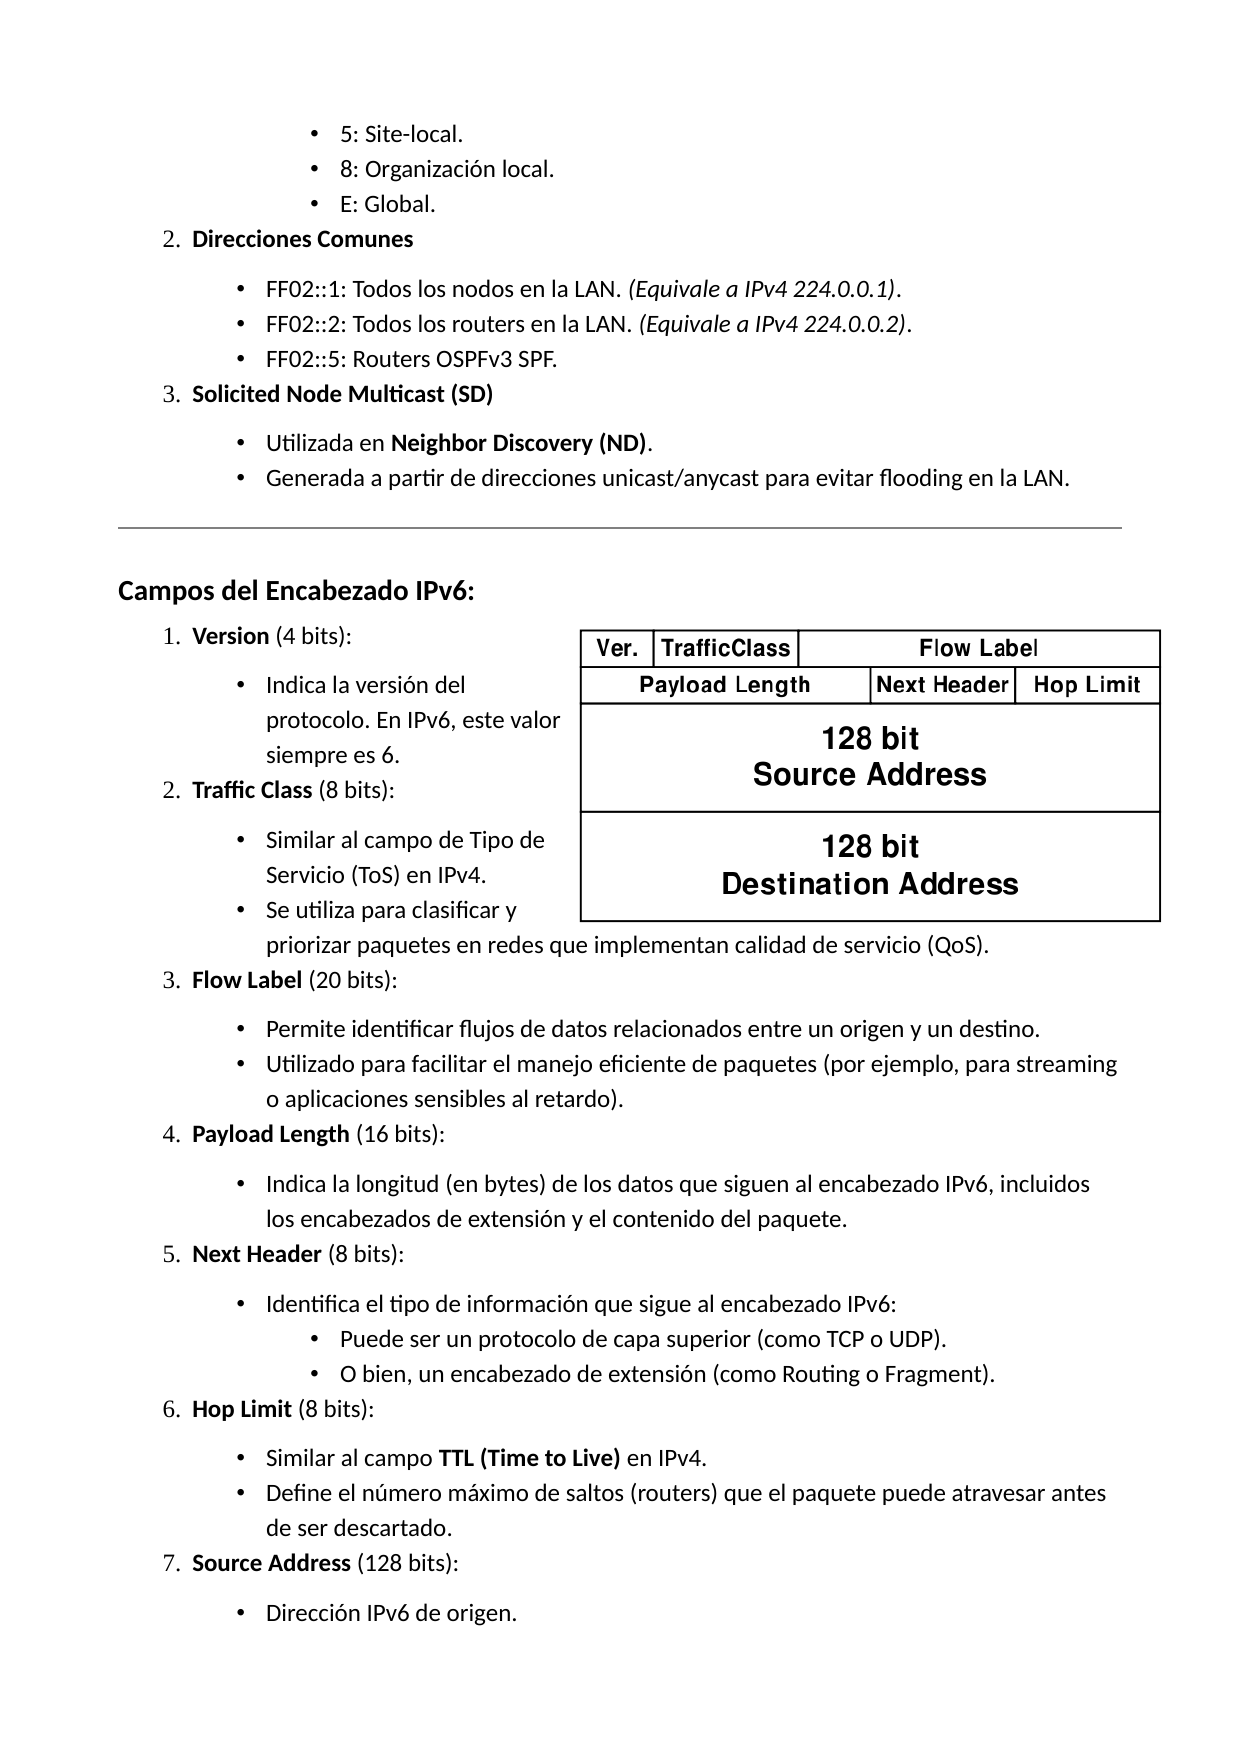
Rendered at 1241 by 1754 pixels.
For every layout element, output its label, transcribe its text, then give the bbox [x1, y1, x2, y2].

picture [572, 625, 1168, 925]
list Puede ser un protocolo de capa superior (como TCP o UDP). [310, 1323, 1122, 1353]
list Se utiliza para clasificar y priorizar paquetes en redes que implementan calidad de servicio (QoS). [236, 894, 1122, 959]
list FF02::5: Routers OSPFv3 SPF. [236, 343, 1122, 373]
list Indica la longitud (en bytes) de los datos que siguen al encabezado IPv6, incluidos los encabezados de extensión y el contenido del paquete. [236, 1168, 1122, 1234]
list Indica la versión del protocolo. En IPv6, este valor siempre es 6. [236, 669, 572, 770]
subtitle Campos del Encabezado IPv6: [118, 572, 1122, 607]
list Define el número máximo de saltos (routers) que el paquete puede atravesar antes de ser descartado. [236, 1477, 1122, 1543]
list Utilizado para facilitar el manejo eficiente de paquetes (por ejemplo, para streaming o aplicaciones sensibles al retardo). [236, 1048, 1122, 1114]
list Source Address (128 bits): [162, 1547, 1122, 1578]
list FF02::2: Todos los routers en la LAN. (Equivale a IPv4 224.0.0.2). [236, 308, 1122, 338]
list 8: Organización local. [310, 153, 1122, 184]
list Similar al campo de Tipo de Servicio (ToS) en IPv4. [236, 824, 572, 889]
list Utilizada en Neighbor Discovery (ND). [236, 427, 1122, 458]
list O bien, un encabezado de extensión (como Routing o Fragment). [310, 1358, 1122, 1388]
list Version (4 bits): [162, 620, 1122, 650]
list Direcciones Comunes [162, 223, 1122, 254]
list Identifica el tipo de información que sigue al encabezado IPv6: [236, 1288, 1122, 1318]
list Traffic Class (8 bits): [162, 774, 572, 805]
list Payload Length (16 bits): [162, 1118, 1122, 1149]
list E: Global. [310, 188, 1122, 219]
list Next Header (8 bits): [162, 1238, 1122, 1269]
list Flow Label (20 bits): [162, 964, 1122, 994]
list FF02::1: Todos los nodos en la LAN. (Equivale a IPv4 224.0.0.1). [236, 273, 1122, 303]
list Dirección IPv6 de origen. [236, 1597, 1122, 1627]
list 5: Site-local. [310, 118, 1122, 149]
list Hop Limit (8 bits): [162, 1393, 1122, 1423]
list Generada a partir de direcciones unicast/anycast para evitar flooding en la LAN. [236, 462, 1122, 493]
list Solicited Node Multicast (SD) [162, 378, 1122, 408]
list Similar al campo TTL (Time to Live) en IPv4. [236, 1442, 1122, 1473]
list Permite identificar flujos de datos relacionados entre un origen y un destino. [236, 1013, 1122, 1044]
